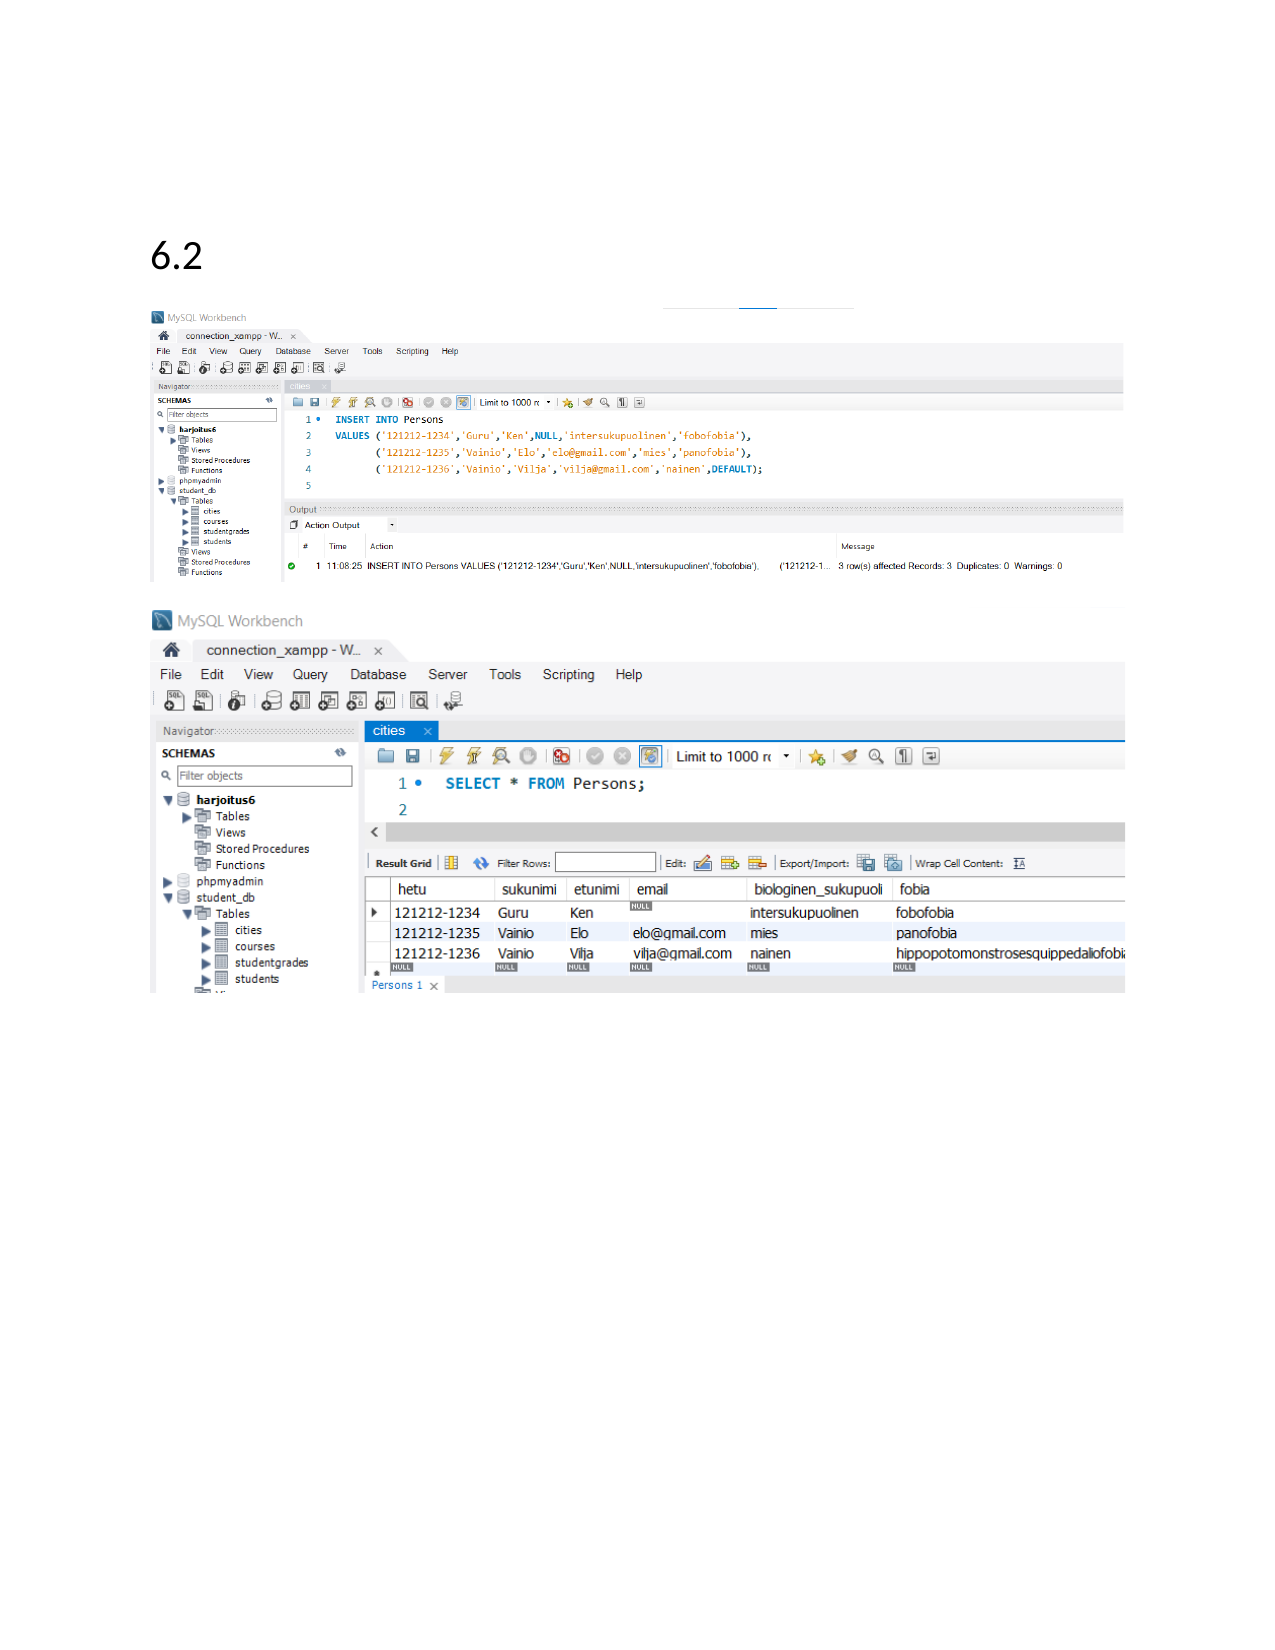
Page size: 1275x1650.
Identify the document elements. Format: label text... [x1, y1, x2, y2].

text 6.2 [150, 229, 1125, 280]
